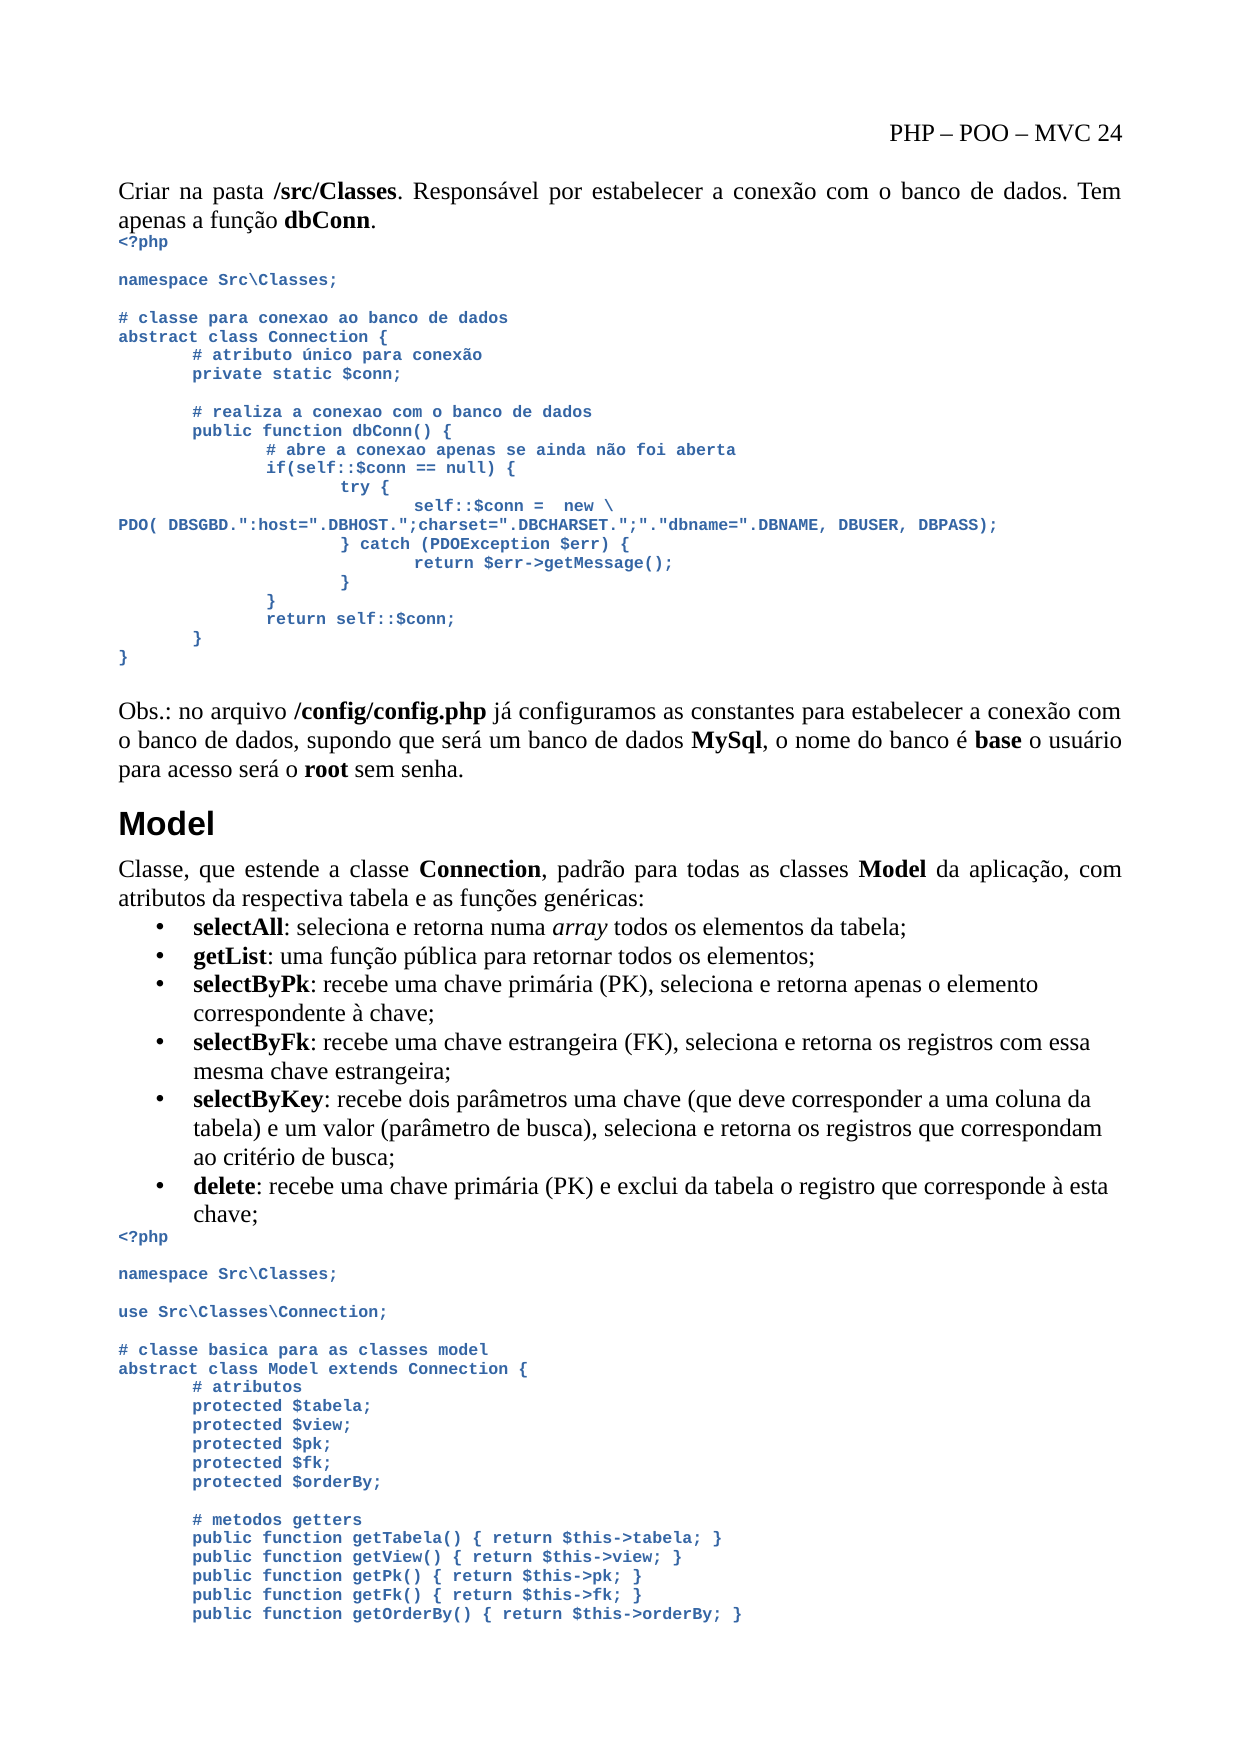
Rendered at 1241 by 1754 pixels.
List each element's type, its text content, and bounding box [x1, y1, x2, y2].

text <?php [118, 234, 1122, 253]
text Criar na pasta /src/Classes. Responsável por estabelecer a conexão com o banco de dados. Tem apenas a função dbConn. [118, 176, 1122, 234]
list delete: recebe uma chave primária (PK) e exclui da tabela o registro que corresponde à esta chave; [156, 1171, 1122, 1228]
text # classe para conexao ao banco de dados [118, 309, 1122, 328]
text self::$conn = new \PDO( DBSGBD.":host=".DBHOST.";charset=".DBCHARSET.";"."dbname=".DBNAME, DBUSER, DBPASS); [118, 498, 1122, 536]
text abstract class Model extends Connection { [118, 1360, 1122, 1379]
text # atributos [118, 1379, 1122, 1398]
list getList: uma função pública para retornar todos os elementos; [156, 941, 1122, 969]
text protected $tabela; [118, 1398, 1122, 1417]
text protected $orderBy; [118, 1473, 1122, 1492]
subtitle Model [118, 803, 1122, 842]
text # atributo único para conexão [118, 347, 1122, 366]
text return self::$conn; [118, 611, 1122, 630]
text Classe, que estende a classe Connection, padrão para todas as classes Model da aplicação, com atributos da respectiva tabela e as funções genéricas: [118, 854, 1122, 912]
text if(self::$conn == null) { [118, 460, 1122, 479]
text public function getPk() { return $this->pk; } [118, 1568, 1122, 1586]
text # realiza a conexao com o banco de dados [118, 403, 1122, 422]
text # metodos getters [118, 1511, 1122, 1530]
text } catch (PDOException $err) { [118, 536, 1122, 554]
text protected $view; [118, 1417, 1122, 1436]
text use Src\Classes\Connection; [118, 1304, 1122, 1322]
list selectByKey: recebe dois parâmetros uma chave (que deve corresponder a uma coluna da tabela) e um valor (parâmetro de busca), seleciona e retorna os registros que correspondam ao critério de busca; [156, 1084, 1122, 1171]
text abstract class Connection { [118, 328, 1122, 347]
text <?php [118, 1228, 1122, 1247]
text return $err->getMessage(); [118, 554, 1122, 573]
text public function getFk() { return $this->fk; } [118, 1586, 1122, 1605]
text namespace Src\Classes; [118, 272, 1122, 290]
text public function dbConn() { [118, 422, 1122, 441]
text } [118, 630, 1122, 649]
list selectAll: seleciona e retorna numa array todos os elementos da tabela; [156, 912, 1122, 941]
text protected $pk; [118, 1436, 1122, 1454]
text Obs.: no arquivo /config/config.php já configuramos as constantes para estabelecer a conexão com o banco de dados, supondo que será um banco de dados MySql, o nome do banco é base o usuário para acesso será o root sem senha. [118, 696, 1122, 782]
text namespace Src\Classes; [118, 1266, 1122, 1285]
text } [118, 649, 1122, 667]
list selectByPk: recebe uma chave primária (PK), seleciona e retorna apenas o elemento correspondente à chave; [156, 969, 1122, 1027]
text public function getView() { return $this->view; } [118, 1549, 1122, 1568]
text try { [118, 479, 1122, 498]
text public function getTabela() { return $this->tabela; } [118, 1530, 1122, 1549]
text } [118, 592, 1122, 611]
text # classe basica para as classes model [118, 1341, 1122, 1360]
list selectByFk: recebe uma chave estrangeira (FK), seleciona e retorna os registros com essa mesma chave estrangeira; [156, 1027, 1122, 1084]
text # abre a conexao apenas se ainda não foi aberta [118, 441, 1122, 460]
text private static $conn; [118, 366, 1122, 385]
text public function getOrderBy() { return $this->orderBy; } [118, 1605, 1122, 1624]
text protected $fk; [118, 1454, 1122, 1473]
text } [118, 573, 1122, 592]
